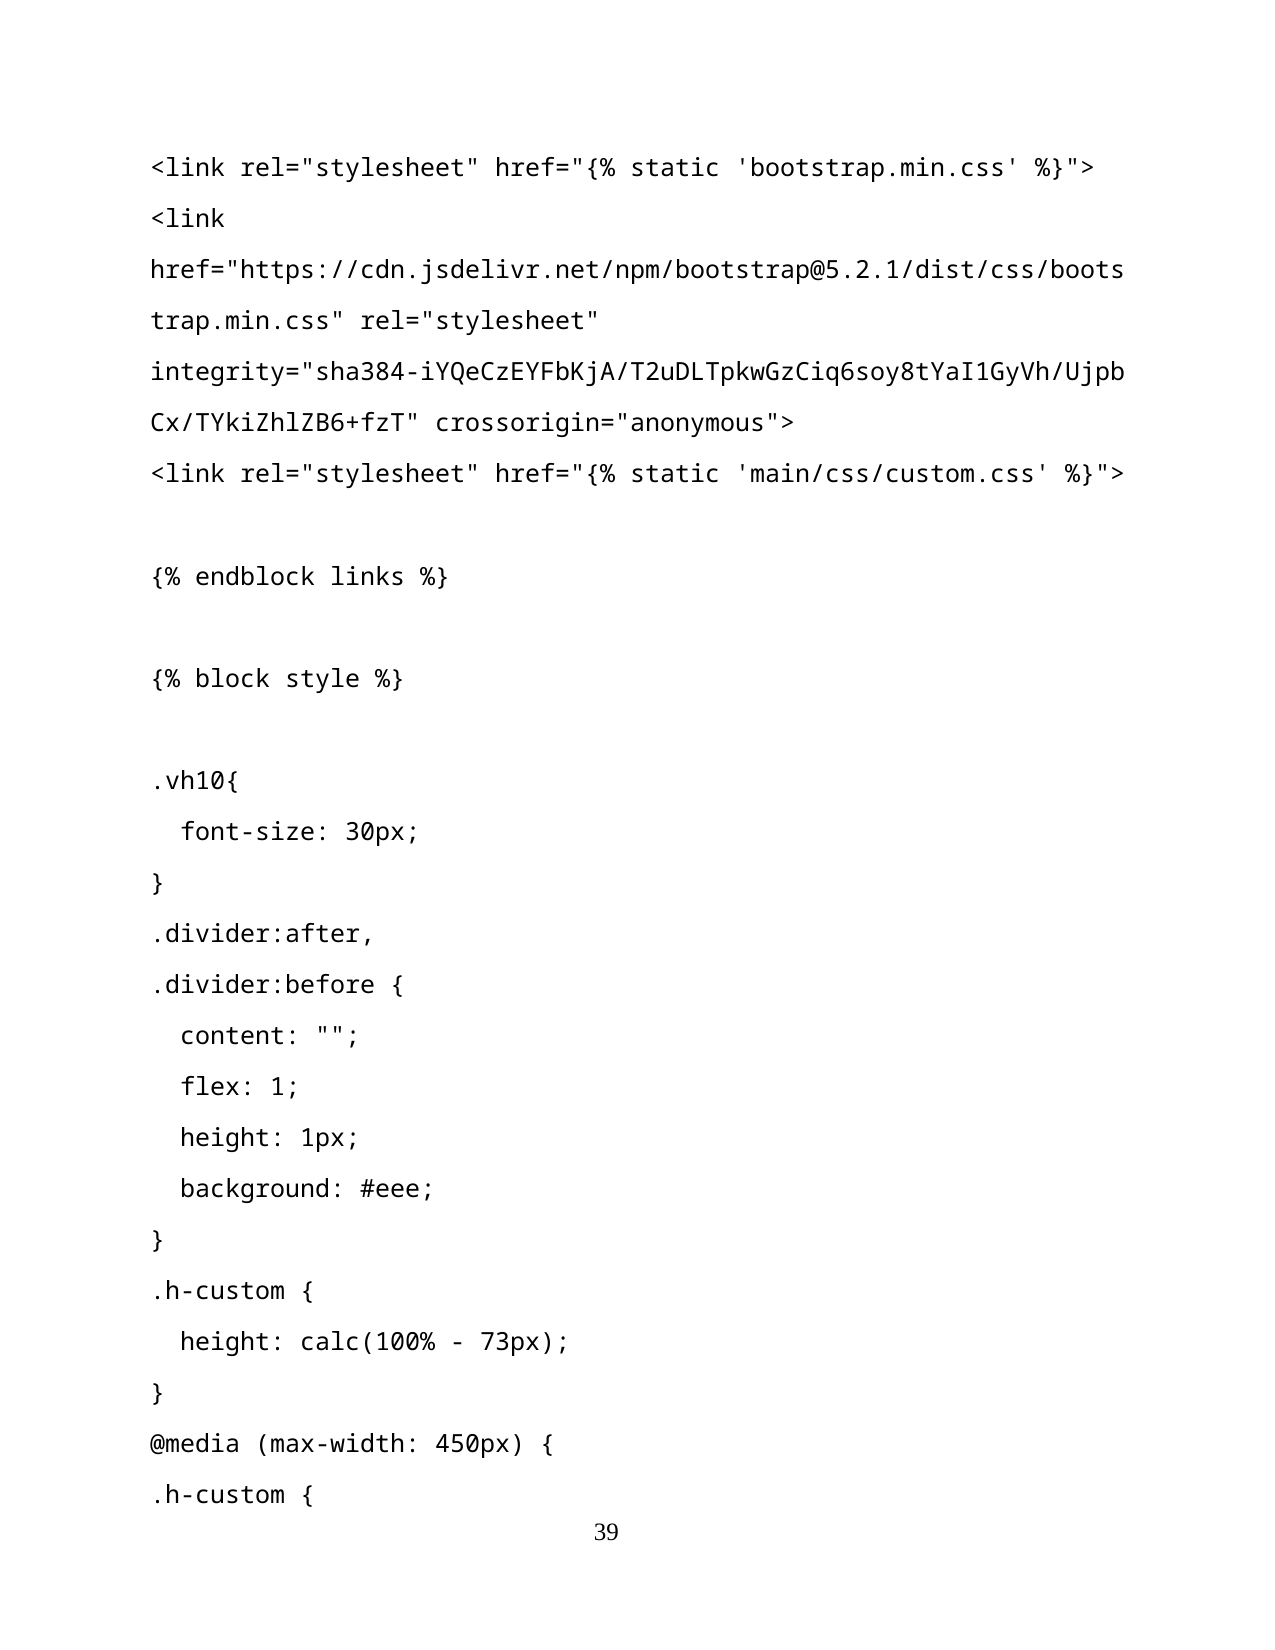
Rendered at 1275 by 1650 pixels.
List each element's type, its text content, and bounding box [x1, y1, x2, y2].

text background: #eee; [150, 1171, 1125, 1205]
text flex: 1; [150, 1069, 1125, 1103]
text } [150, 1375, 1125, 1409]
text .vh10{ [150, 762, 1125, 796]
text height: calc(100% - 73px); [150, 1324, 1125, 1358]
text .divider:after, [150, 916, 1125, 949]
text font-size: 30px; [150, 813, 1125, 847]
text <link rel="stylesheet" href="{% static 'main/css/custom.css' %}"> [150, 456, 1125, 490]
text <link rel="stylesheet" href="{% static 'bootstrap.min.css' %}"> [150, 150, 1125, 184]
text .h-custom { [150, 1477, 1125, 1511]
text } [150, 1222, 1125, 1256]
text @media (max-width: 450px) { [150, 1426, 1125, 1460]
text .divider:before { [150, 967, 1125, 1001]
text content: ""; [150, 1018, 1125, 1052]
text } [150, 864, 1125, 898]
text <link href="https://cdn.jsdelivr.net/npm/bootstrap@5.2.1/dist/css/bootstrap.min.css" rel="stylesheet" integrity="sha384-iYQeCzEYFbKjA/T2uDLTpkwGzCiq6soy8tYaI1GyVh/UjpbCx/TYkiZhlZB6+fzT" crossorigin="anonymous"> [150, 201, 1125, 439]
text {% endblock links %} [150, 558, 1125, 592]
text {% block style %} [150, 660, 1125, 694]
text .h-custom { [150, 1273, 1125, 1307]
text height: 1px; [150, 1120, 1125, 1154]
